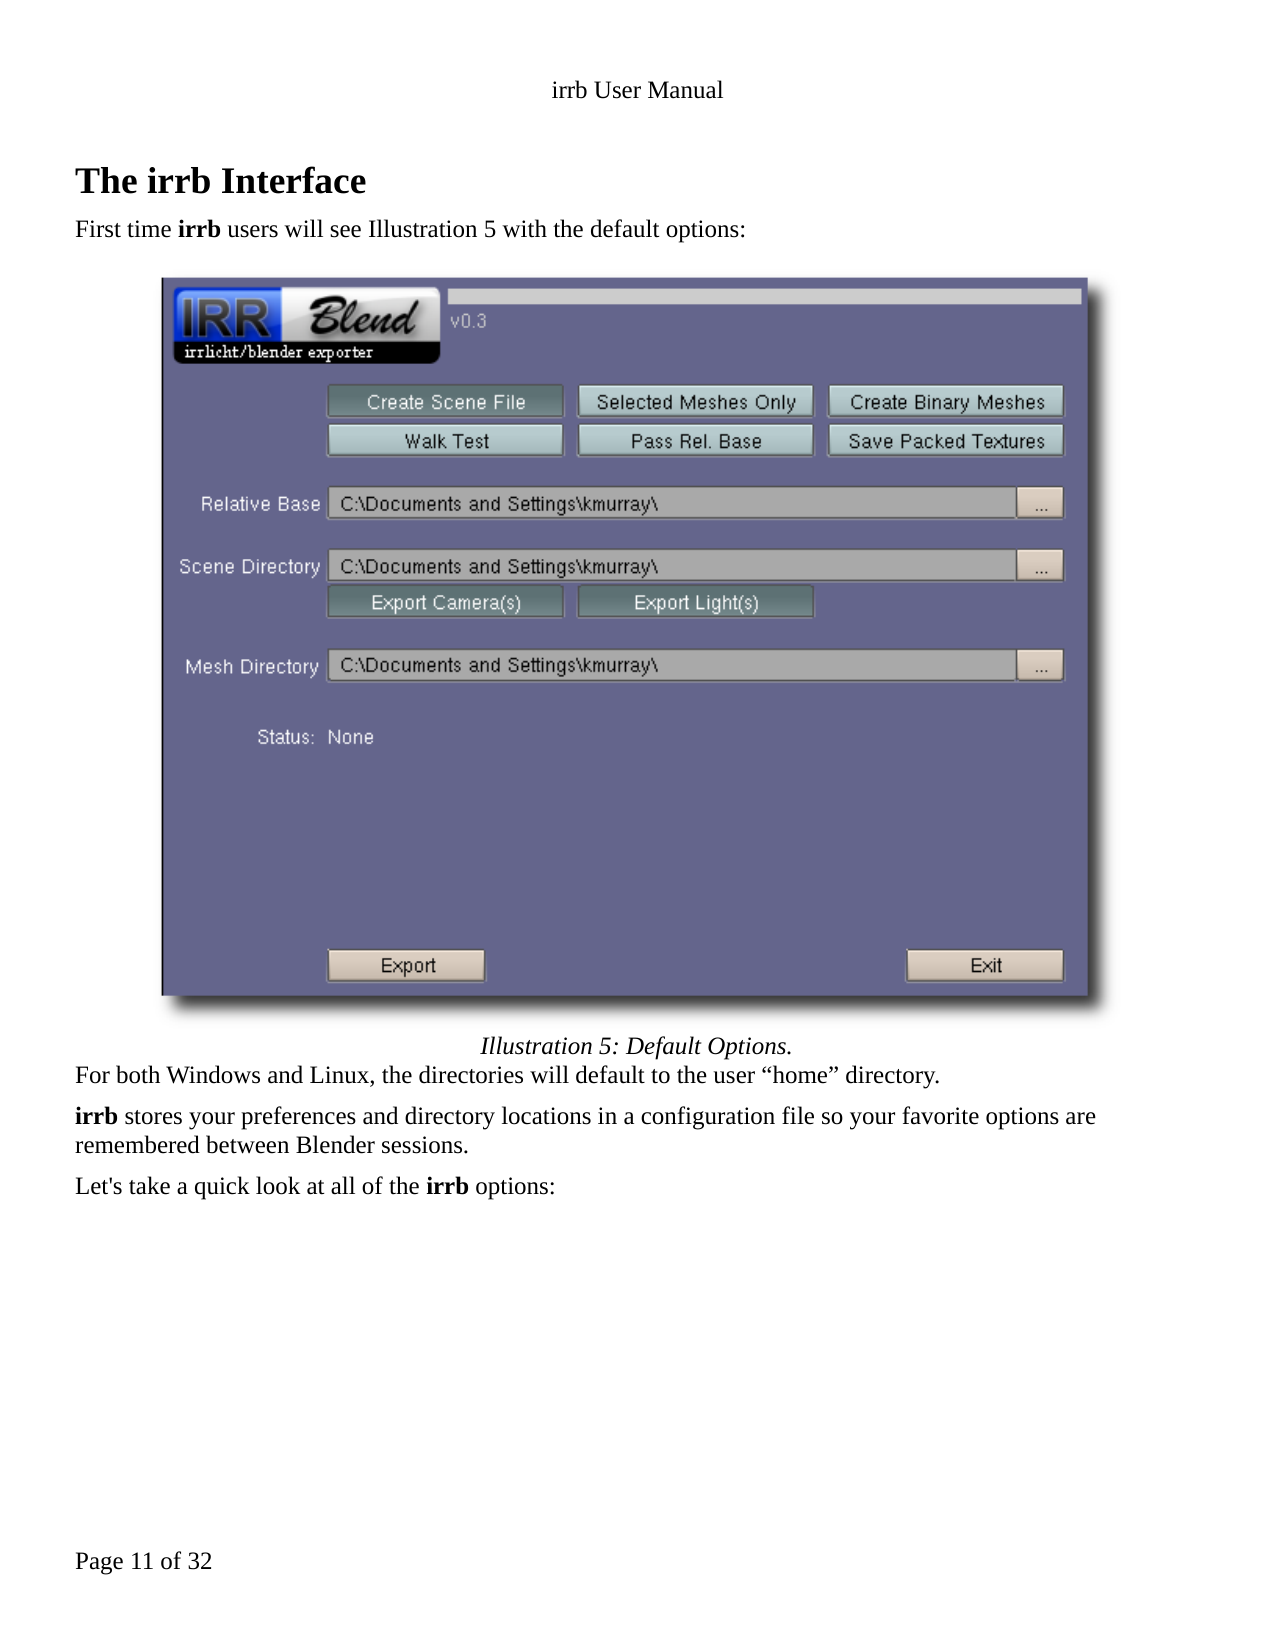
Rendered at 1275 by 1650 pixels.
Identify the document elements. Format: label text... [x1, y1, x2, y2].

subtitle The irrb Interface [75, 158, 1200, 201]
text irrb stores your preferences and directory locations in a configuration file so your favorite options are remembered between Blender sessions. [75, 1101, 1200, 1159]
text For both Windows and Linux, the directories will default to the user “home” directory. [75, 837, 1200, 1089]
text Illustration 5: Default Options. [152, 1032, 1123, 1060]
text Let's take a quick look at all of the irrb options: [75, 1171, 1200, 1200]
text First time irrb users will see Illustration 5 with the default options: [75, 214, 1200, 243]
picture [151, 267, 1124, 1032]
